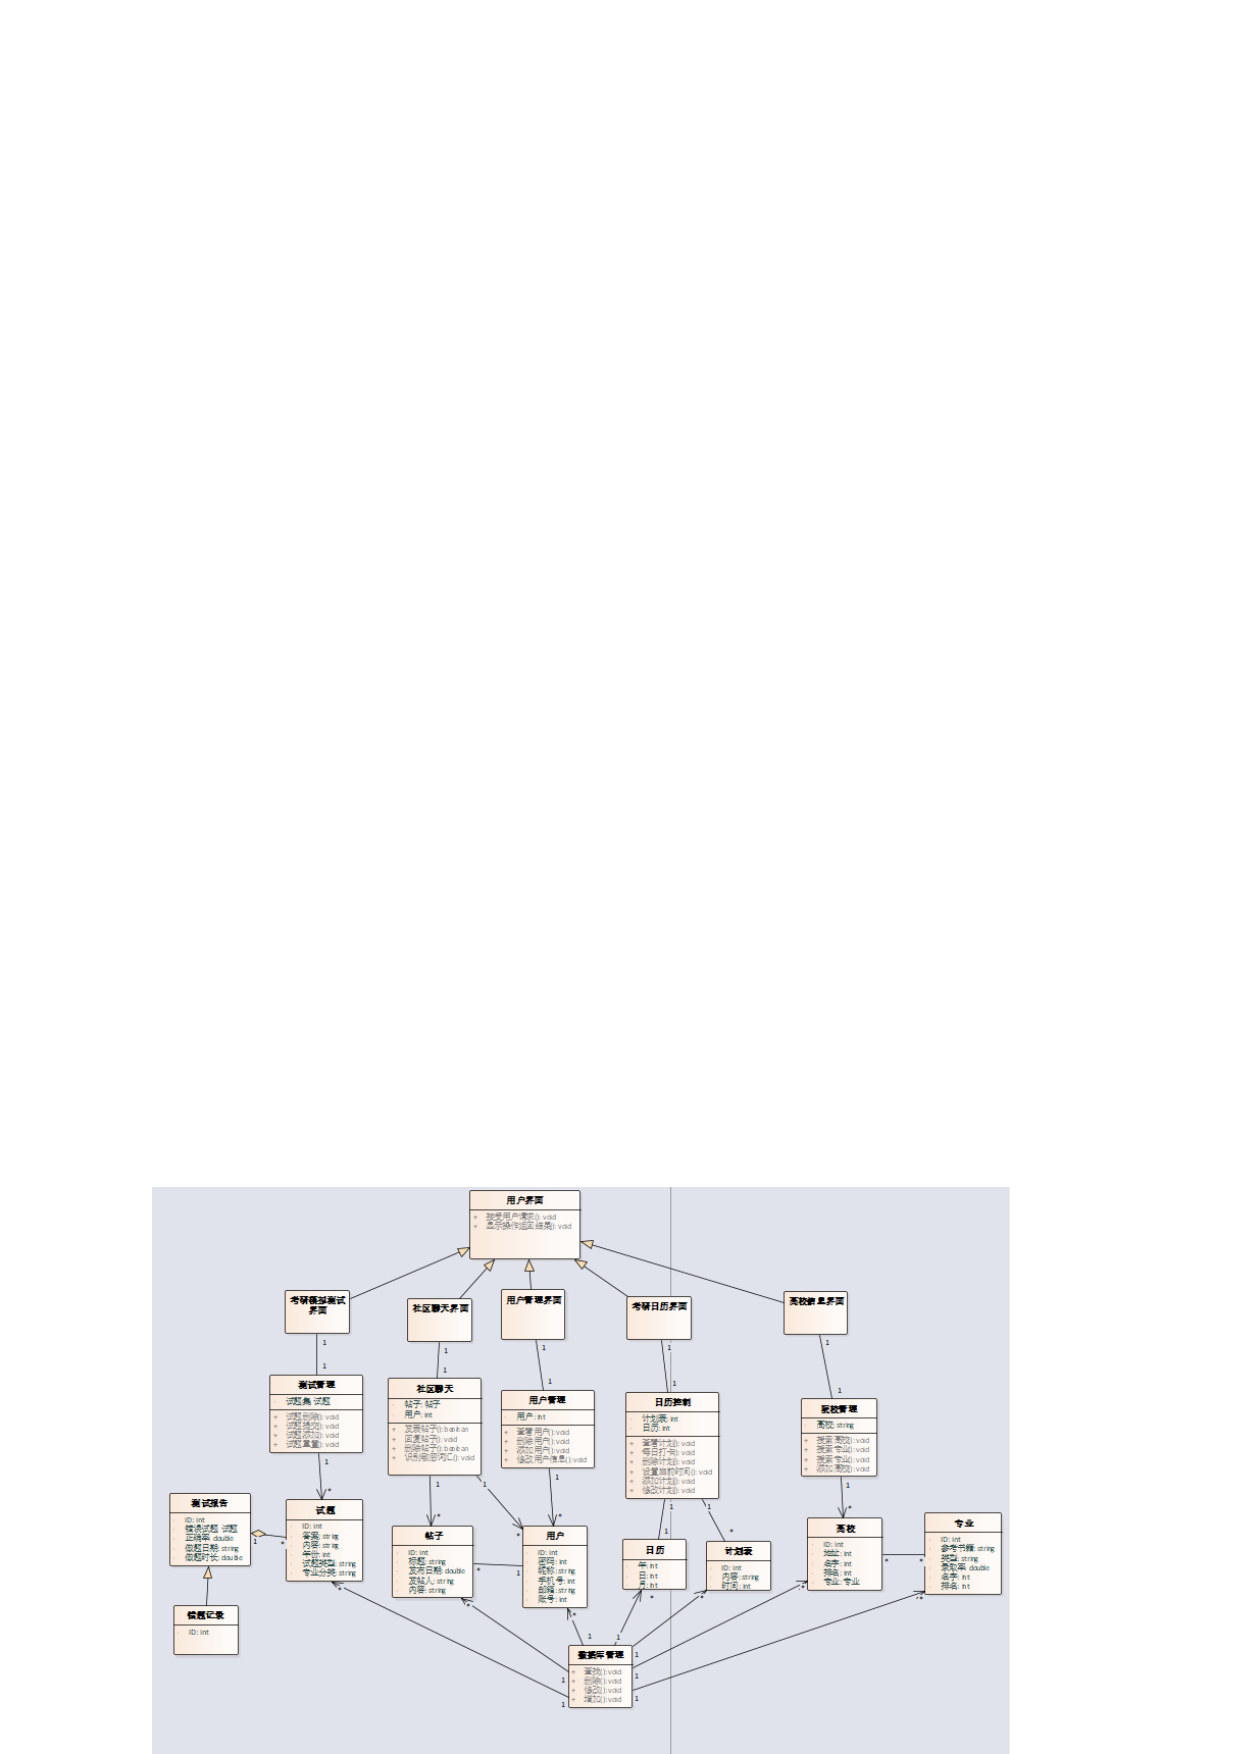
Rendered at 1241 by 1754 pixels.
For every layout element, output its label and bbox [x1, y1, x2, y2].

picture [152, 1187, 1010, 1754]
